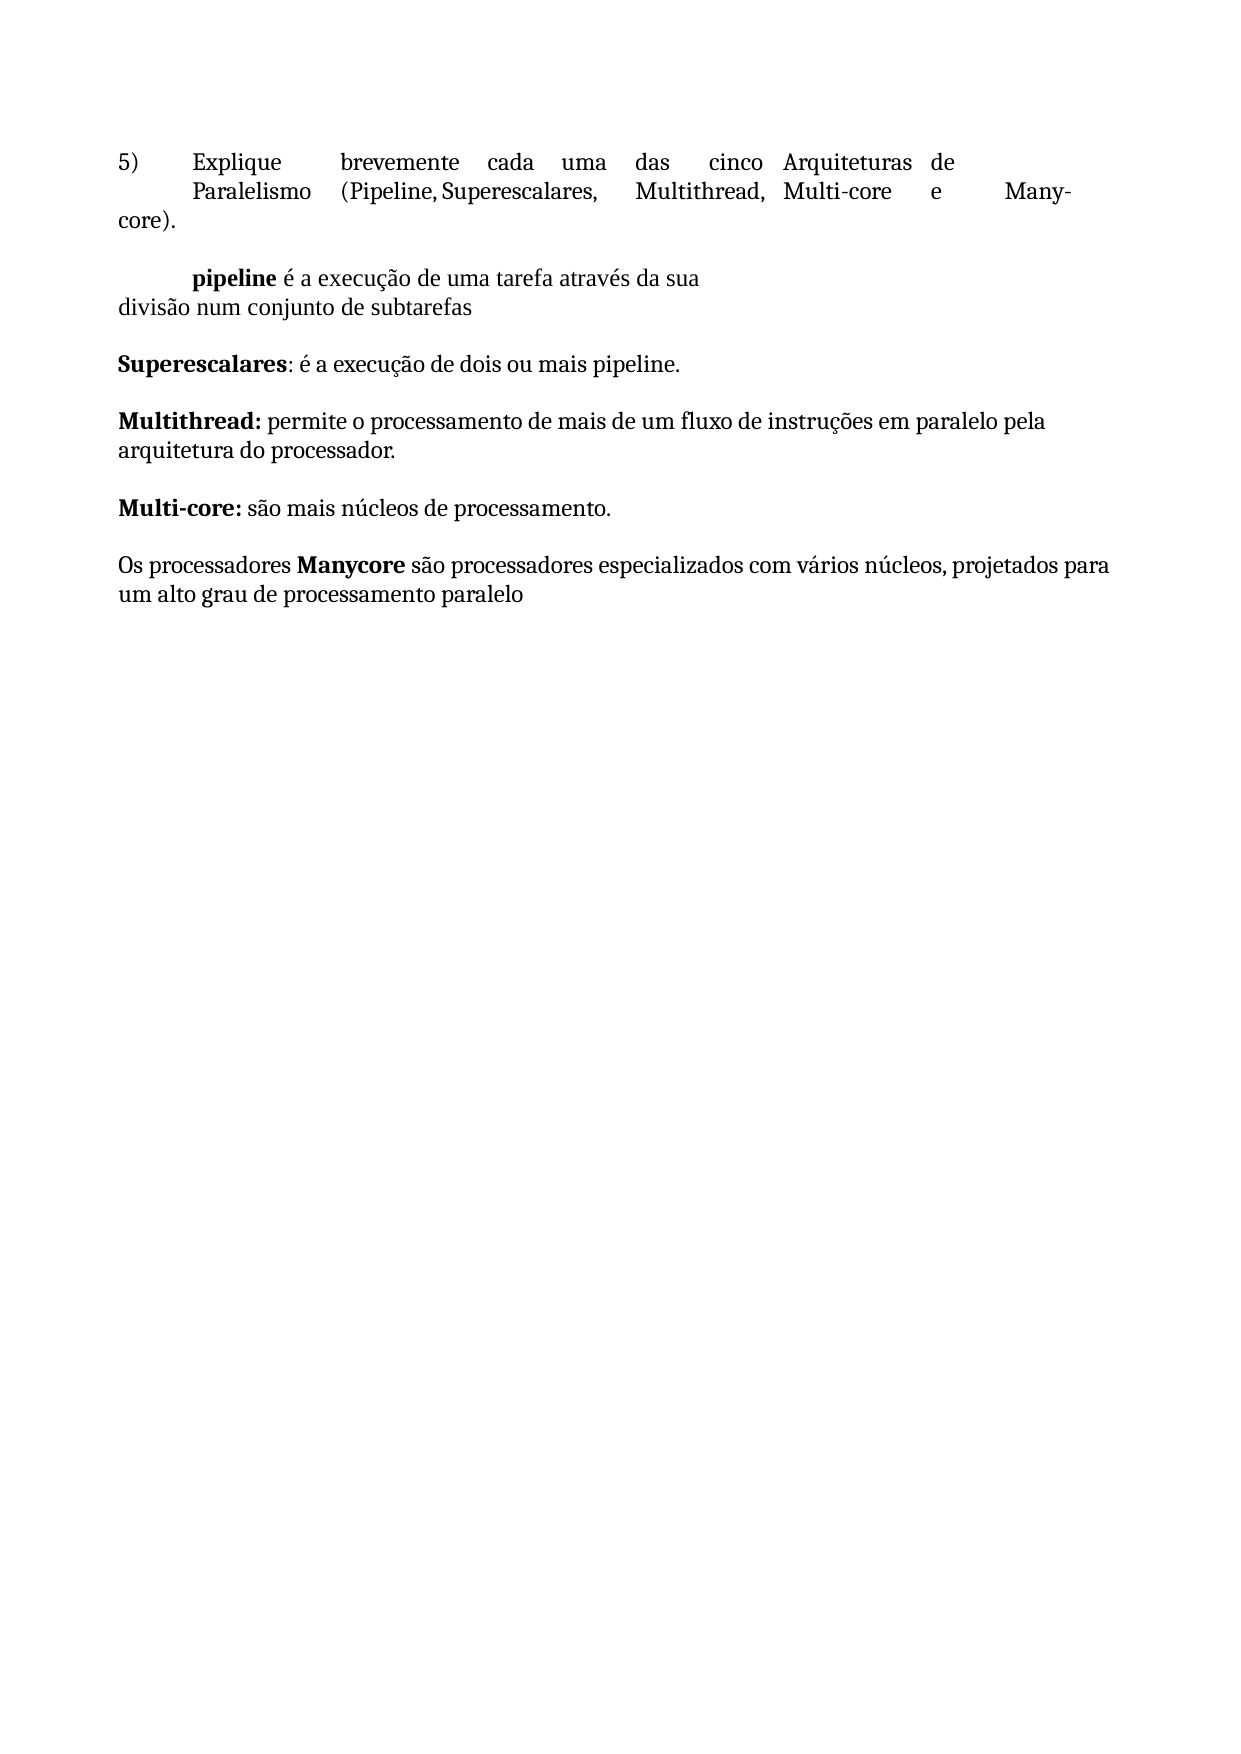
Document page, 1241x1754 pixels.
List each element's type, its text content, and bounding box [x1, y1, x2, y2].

text pipeline é a execução de uma tarefa através da sua [118, 263, 1122, 292]
text 5) Explique brevemente cada uma das cinco Arquiteturas de Paralelismo (Pipeline, Superescalares, Multithread, Multi-core e Many-core). [118, 147, 1122, 235]
text divisão num conjunto de subtarefas [118, 292, 1122, 321]
text Superescalares: é a execução de dois ou mais pipeline. [118, 350, 1122, 378]
text Os processadores Manycore são processadores especializados com vários núcleos, projetados para um alto grau de processamento paralelo [118, 551, 1122, 608]
text Multi-core: são mais núcleos de processamento. [118, 493, 1122, 522]
text Multithread: permite o processamento de mais de um fluxo de instruções em paralelo pela arquitetura do processador. [118, 407, 1122, 465]
